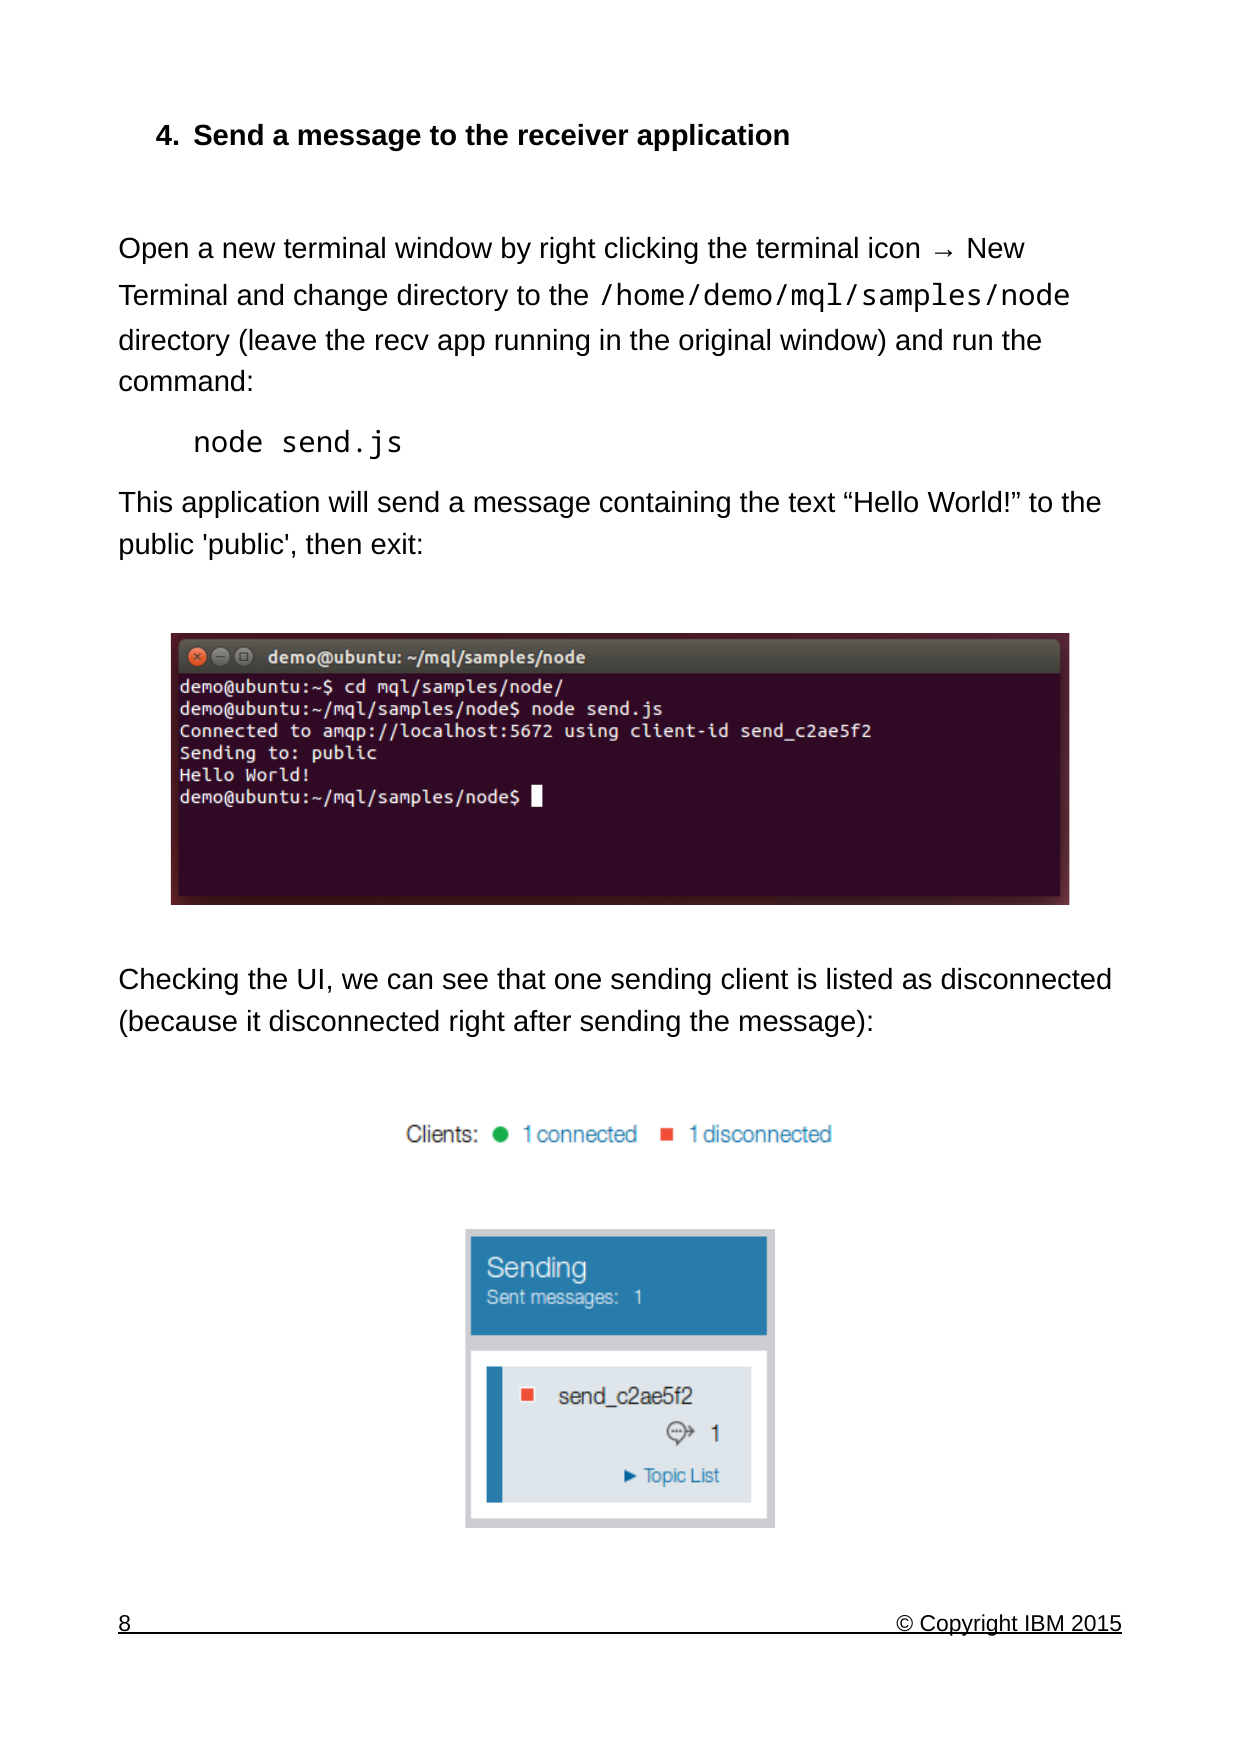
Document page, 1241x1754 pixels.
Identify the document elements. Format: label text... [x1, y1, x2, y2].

text Open a new terminal window by right clicking the terminal icon → New Terminal and change directory to the /home/demo/mql/samples/node directory (leave the recv app running in the original window) and run the command: [118, 231, 1122, 398]
picture [170, 633, 1070, 905]
text node send.js [118, 421, 1122, 461]
text Checking the UI, we can see that one sending client is listed as disconnected (because it disconnected right after sending the message): [118, 962, 1122, 1038]
picture [465, 1229, 775, 1528]
text This application will send a message containing the text “Hello World!” to the public 'public', then exit: [118, 485, 1122, 560]
picture [402, 1111, 838, 1152]
list Send a message to the receiver application [156, 118, 1122, 152]
